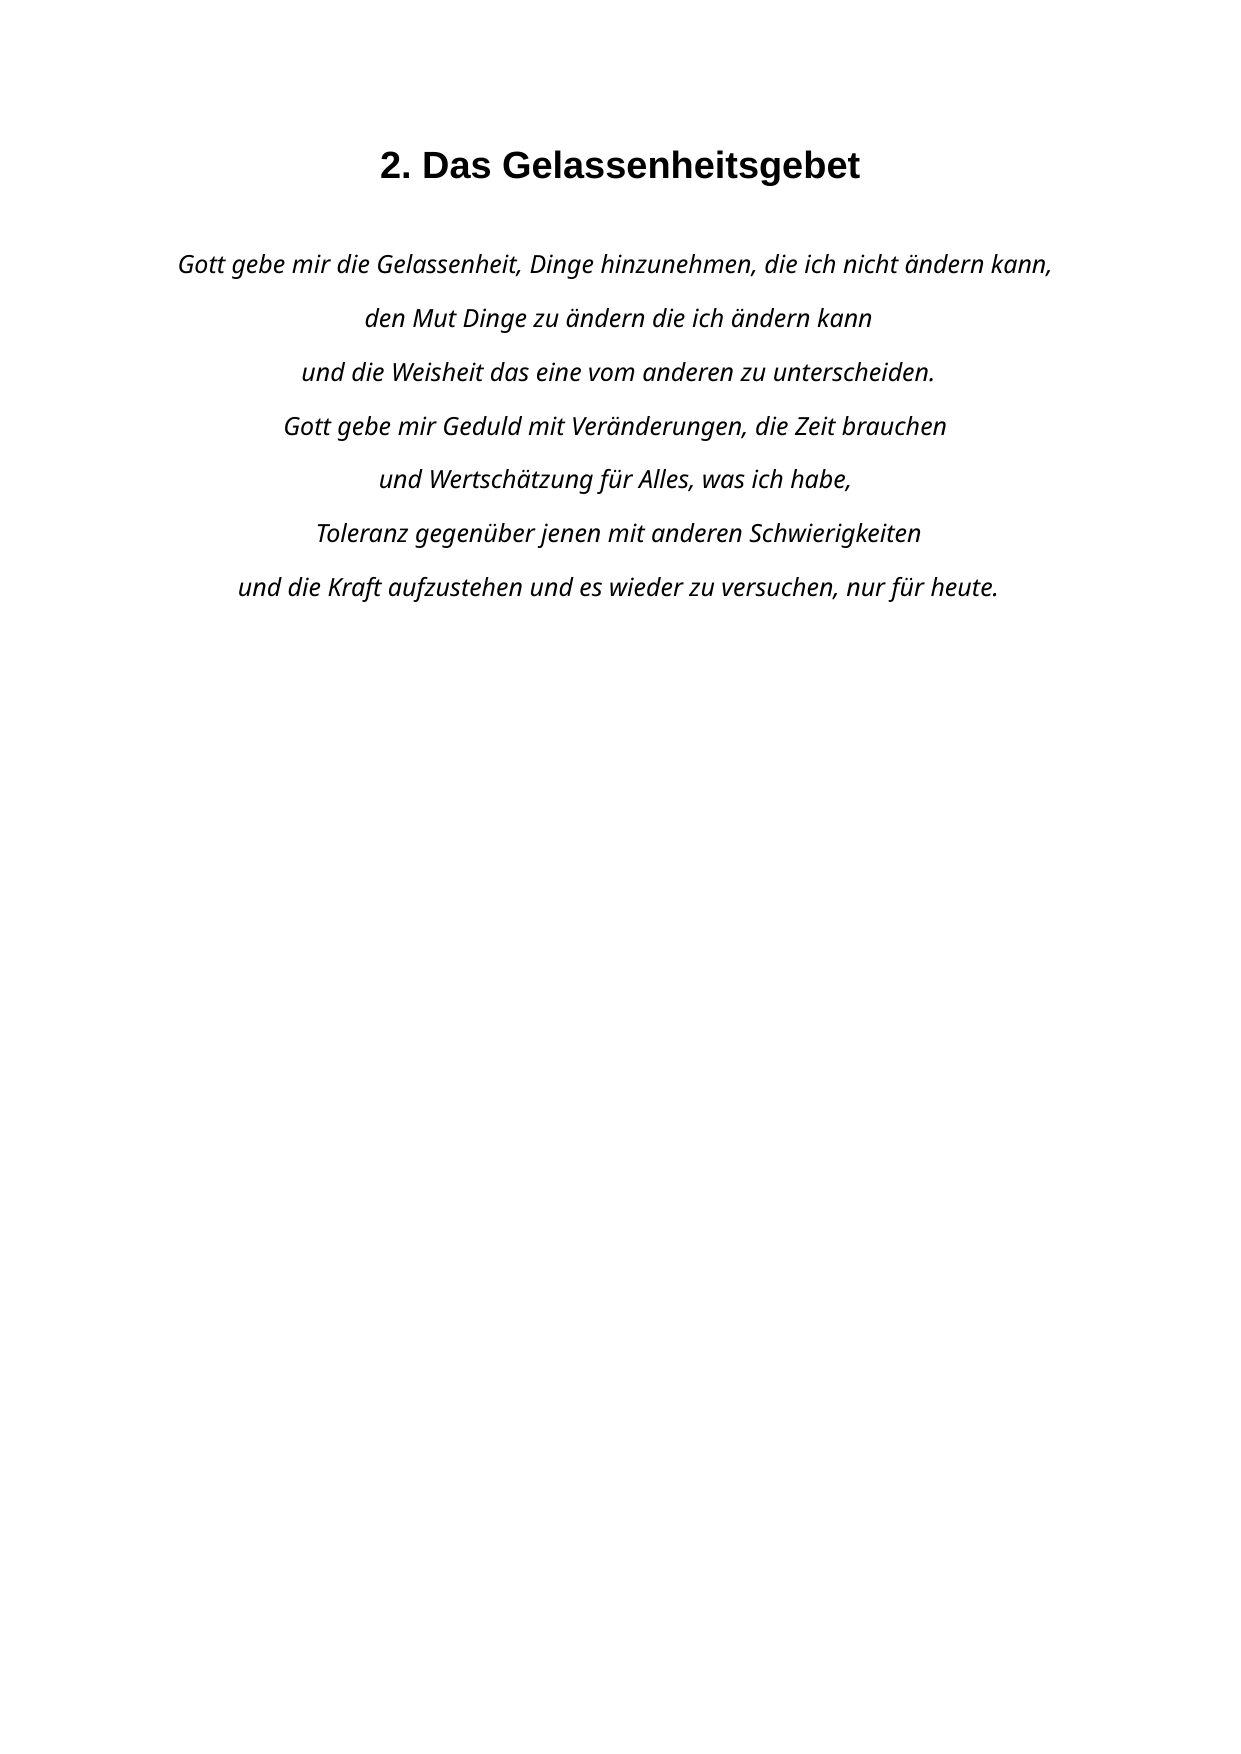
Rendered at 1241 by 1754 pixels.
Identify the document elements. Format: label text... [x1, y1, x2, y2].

subtitle 2. Das Gelassenheitsgebet [118, 143, 1122, 187]
text und die Kraft aufzustehen und es wieder zu versuchen, nur für heute. [118, 569, 1122, 603]
text und Wertschätzung für Alles, was ich habe, [118, 462, 1122, 496]
text Gott gebe mir Geduld mit Veränderungen, die Zeit brauchen [118, 408, 1122, 442]
text Toleranz gegenüber jenen mit anderen Schwierigkeiten [118, 516, 1122, 550]
text Gott gebe mir die Gelassenheit, Dinge hinzunehmen, die ich nicht ändern kann, [118, 247, 1122, 281]
text und die Weisheit das eine vom anderen zu unterscheiden. [118, 354, 1122, 388]
text den Mut Dinge zu ändern die ich ändern kann [118, 301, 1122, 335]
